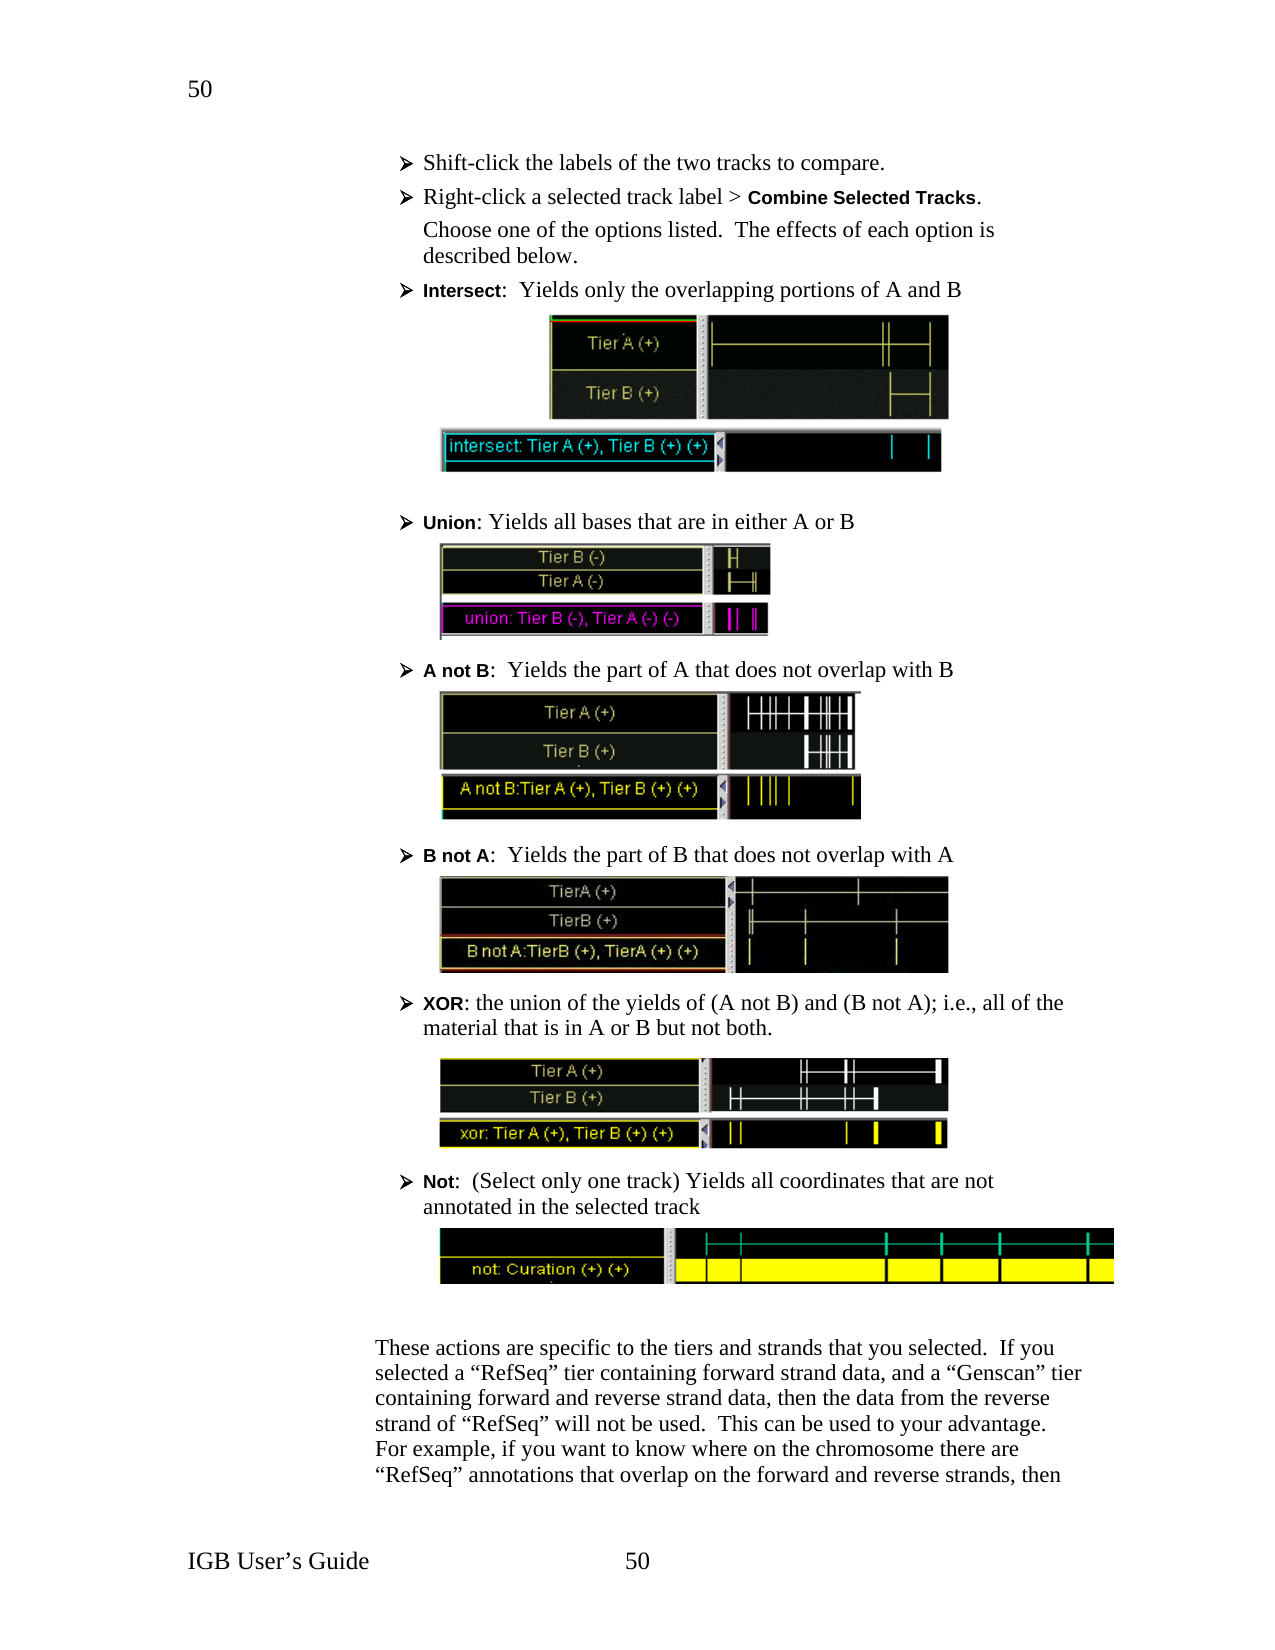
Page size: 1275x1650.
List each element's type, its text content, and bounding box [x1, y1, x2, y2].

list Right-click a selected track label > Combine Selected Tracks. [399, 184, 1087, 209]
picture [439, 1058, 949, 1151]
list B not A: Yields the part of B that does not overlap with A [399, 842, 1087, 981]
picture [439, 1228, 1114, 1284]
list Shift-click the labels of the two tracks to compare. [399, 150, 1087, 175]
list XOR: the union of the yields of (A not B) and (B not A); i.e., all of the material that is in A or B but not both. [399, 990, 1087, 1041]
picture [439, 876, 949, 973]
list A not B: Yields the part of A that does not overlap with B [399, 657, 1087, 834]
picture [439, 543, 771, 640]
picture [439, 691, 861, 825]
list Intersect: Yields only the overlapping portions of A and B [399, 277, 1087, 501]
list Choose one of the options listed. The effects of each option is described below. [399, 217, 1087, 268]
list Not: (Select only one track) Yields all coordinates that are not annotated in the selected track [399, 1168, 1087, 1292]
list Union: Yields all bases that are in either A or B [399, 509, 1087, 648]
text These actions are specific to the tiers and strands that you selected. If you selected a “RefSeq” tier containing forward strand data, and a “Genscan” tier containing forward and reverse strand data, then the data from the reverse strand of “RefSeq” will not be used. This can be used to your advantage. For example, if you want to know where on the chromosome there are “RefSeq” annotations that overlap on the forward and reverse strands, then [375, 1334, 1087, 1487]
picture [439, 311, 964, 492]
